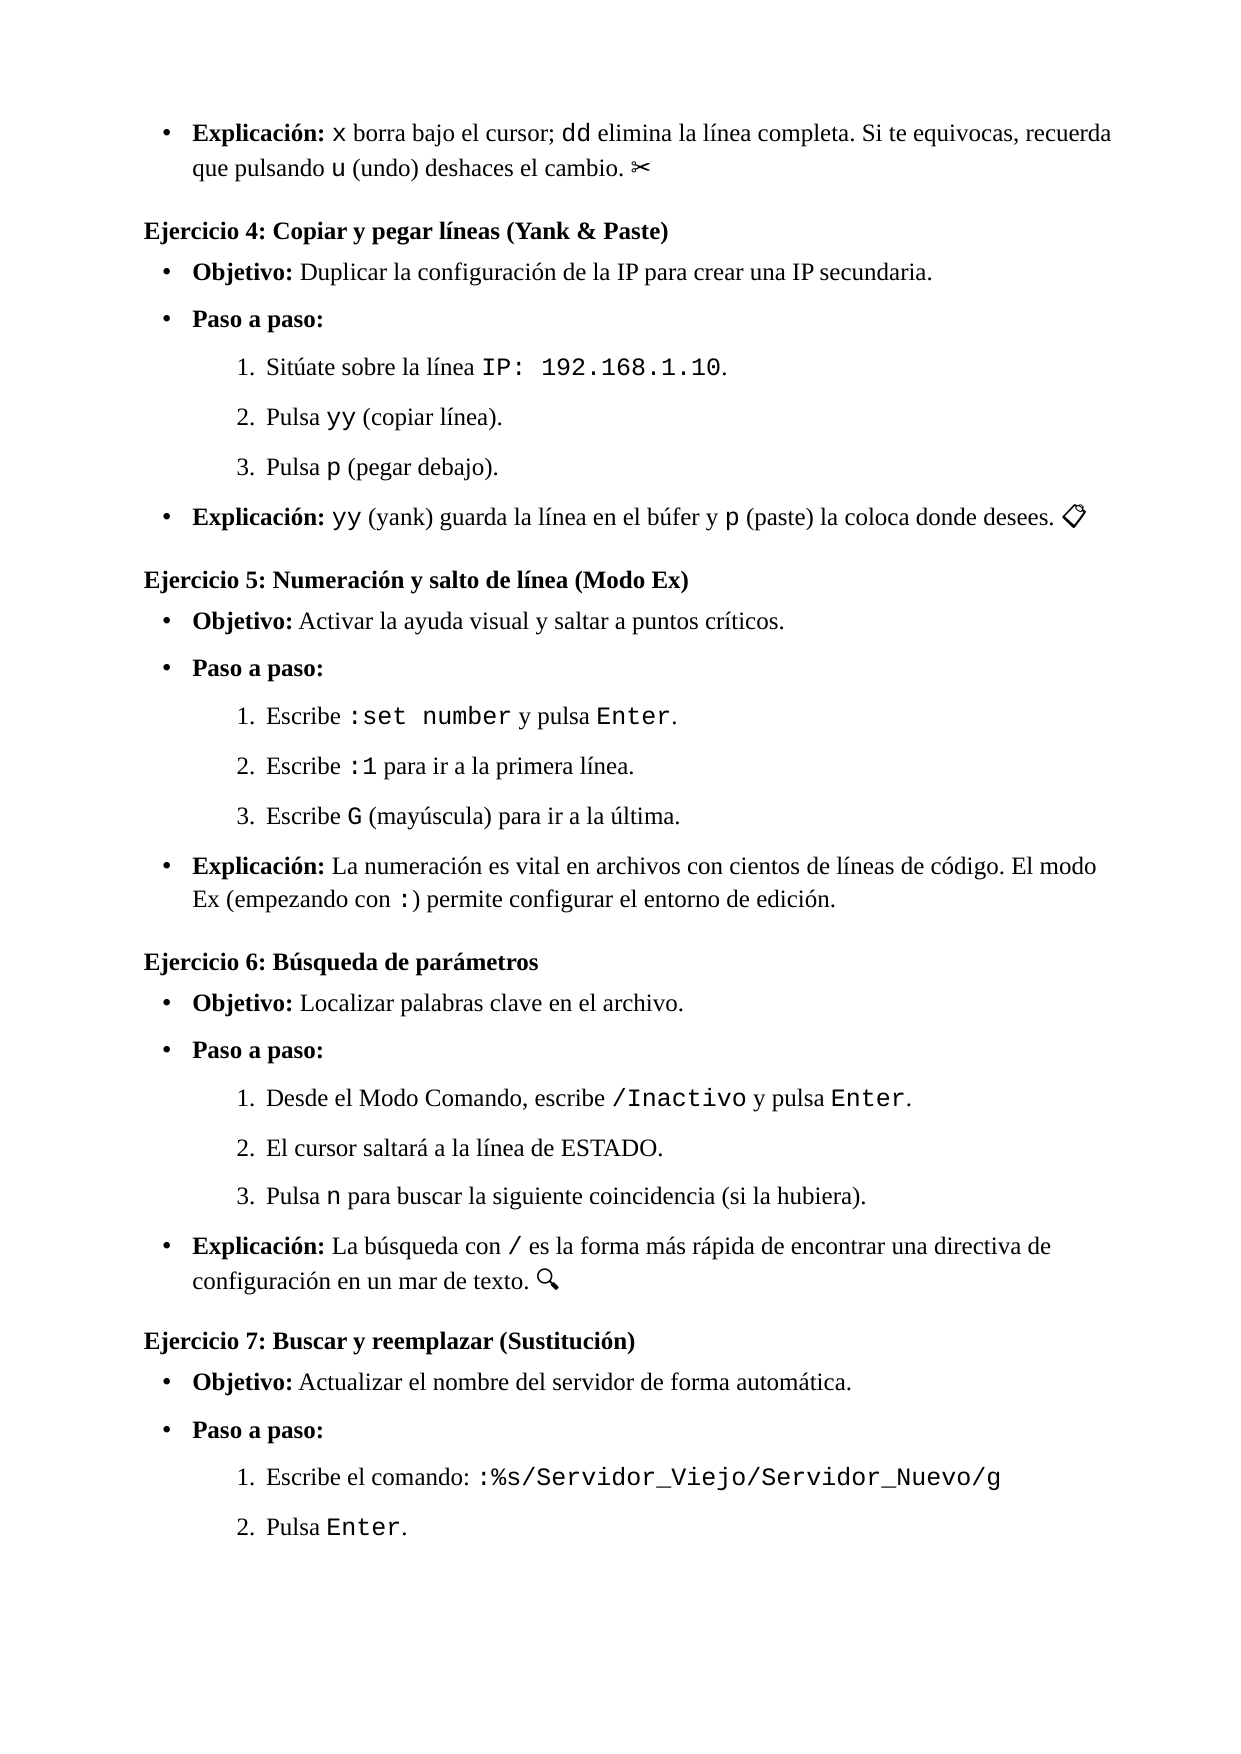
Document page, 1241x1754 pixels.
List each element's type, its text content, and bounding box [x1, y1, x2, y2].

list Escribe G (mayúscula) para ir a la última. [236, 801, 1122, 832]
list Objetivo: Activar la ayuda visual y saltar a puntos críticos. [162, 606, 1122, 635]
list Paso a paso: [162, 1036, 1122, 1064]
subtitle 📝 Ejercicio 6: Búsqueda de parámetros [118, 947, 1122, 975]
list Escribe el comando: :%s/Servidor_Viejo/Servidor_Nuevo/g [236, 1462, 1122, 1493]
list Pulsa n para buscar la siguiente coincidencia (si la hubiera). [236, 1181, 1122, 1212]
list Sitúate sobre la línea IP: 192.168.1.10. [236, 352, 1122, 383]
subtitle 📝 Ejercicio 4: Copiar y pegar líneas (Yank & Paste) [118, 216, 1122, 244]
list Explicación: La numeración es vital en archivos con cientos de líneas de código. El modo Ex (empezando con :) permite configurar el entorno de edición. 🔢 [162, 851, 1122, 915]
list Explicación: x borra bajo el cursor; dd elimina la línea completa. Si te equivocas, recuerda que pulsando u (undo) deshaces el cambio. ✂️ [162, 118, 1122, 184]
list Objetivo: Duplicar la configuración de la IP para crear una IP secundaria. [162, 257, 1122, 286]
list Escribe :1 para ir a la primera línea. [236, 751, 1122, 782]
list Paso a paso: [162, 653, 1122, 682]
list Objetivo: Actualizar el nombre del servidor de forma automática. [162, 1367, 1122, 1396]
list Desde el Modo Comando, escribe /Inactivo y pulsa Enter. [236, 1083, 1122, 1114]
list Explicación: La búsqueda con / es la forma más rápida de encontrar una directiva de configuración en un mar de texto. 🔍 [162, 1231, 1122, 1294]
list Pulsa yy (copiar línea). [236, 402, 1122, 433]
list Paso a paso: [162, 1415, 1122, 1443]
list El cursor saltará a la línea de ESTADO. [236, 1133, 1122, 1162]
list Pulsa p (pegar debajo). [236, 452, 1122, 483]
subtitle 📝 Ejercicio 5: Numeración y salto de línea (Modo Ex) [118, 565, 1122, 593]
list Pulsa Enter. [236, 1512, 1122, 1543]
list Escribe :set number y pulsa Enter. [236, 701, 1122, 732]
list Explicación: yy (yank) guarda la línea en el búfer y p (paste) la coloca donde desees. 📋 [162, 502, 1122, 533]
list Objetivo: Localizar palabras clave en el archivo. [162, 988, 1122, 1017]
subtitle 📝 Ejercicio 7: Buscar y reemplazar (Sustitución) [118, 1326, 1122, 1355]
list Paso a paso: [162, 304, 1122, 333]
